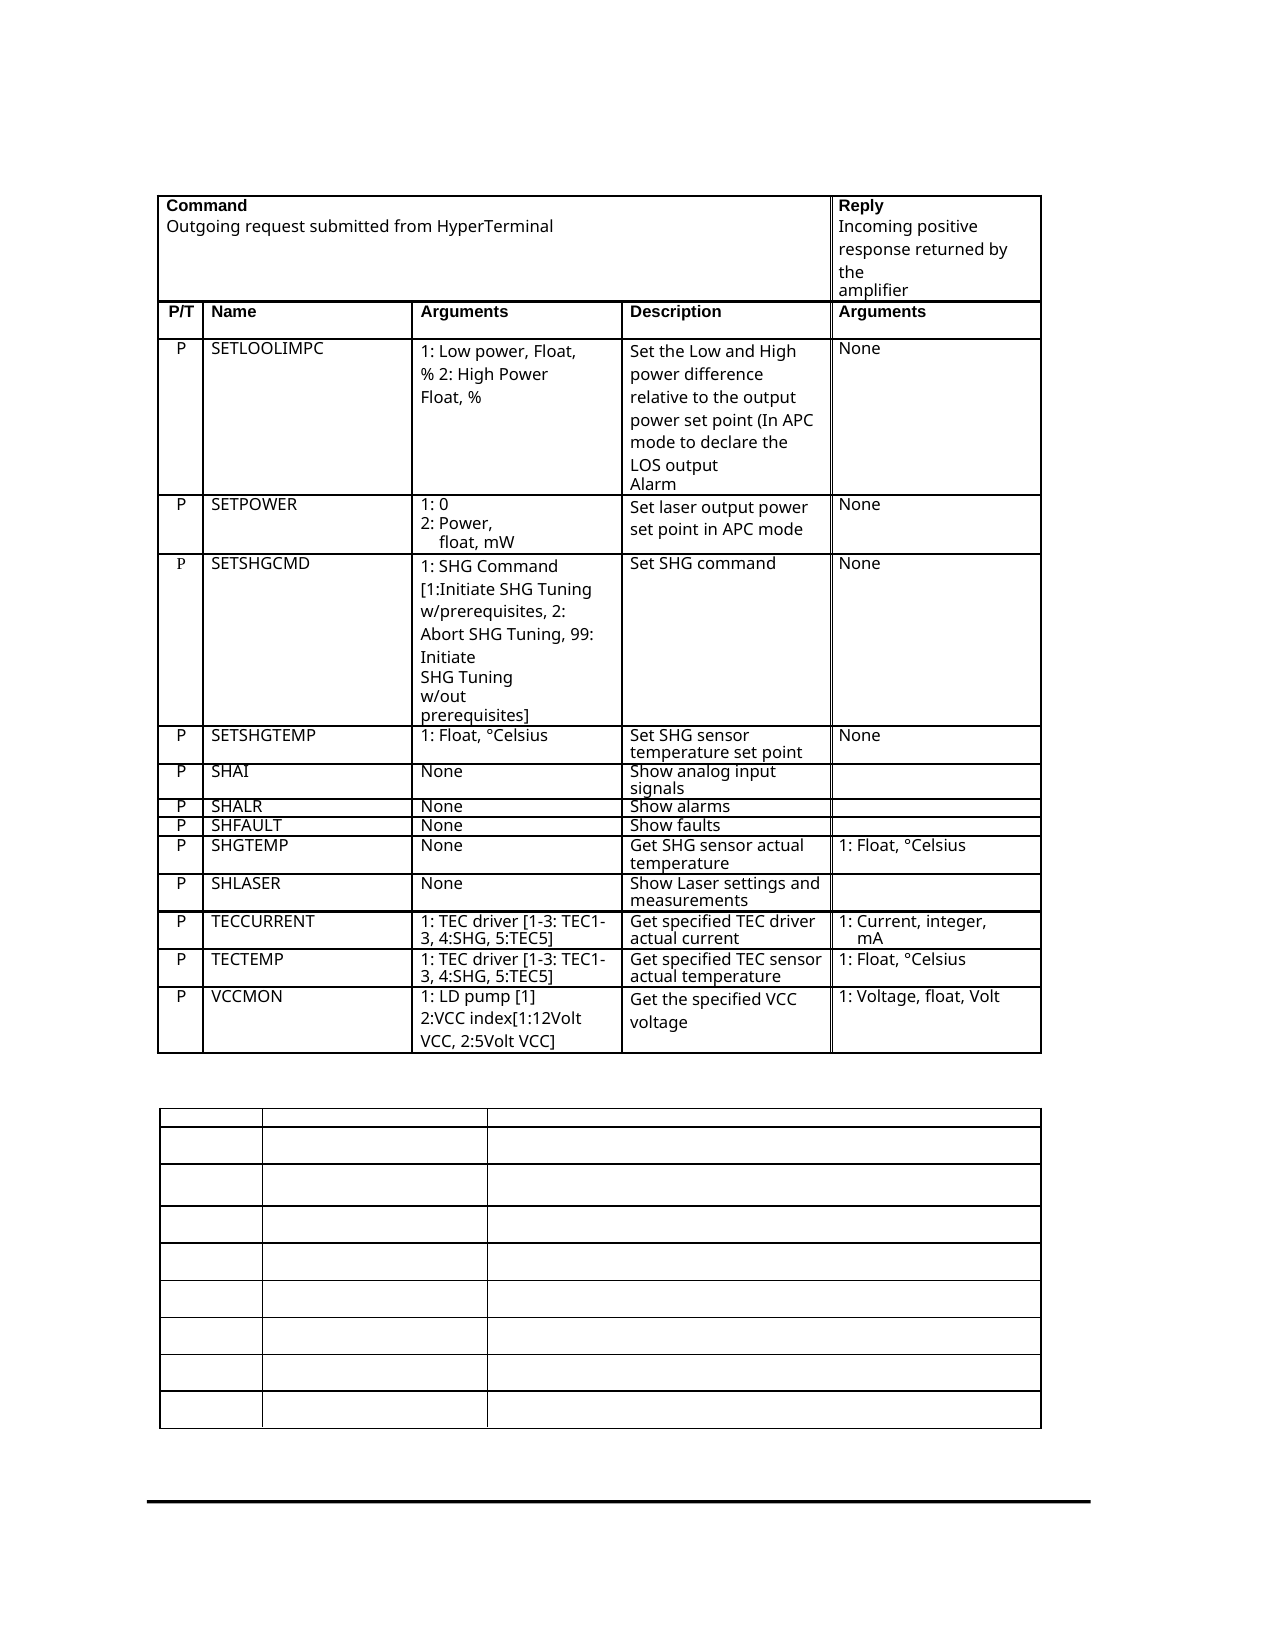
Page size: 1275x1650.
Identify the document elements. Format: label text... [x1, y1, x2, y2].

table_cell P [159, 950, 202, 986]
table_cell Show faults [623, 818, 830, 835]
table_cell Show analog input signals [623, 765, 830, 798]
table_cell Set laser output power set point in APC mode [623, 496, 830, 552]
table_cell P [159, 913, 202, 948]
table_cell None [833, 496, 1040, 552]
table_cell 1: SHG Command [1:Initiate SHG Tuning w/prerequisites, 2: Abort SHG Tuning, 99: Initiate SHG Tuning w/out prerequisites] [413, 555, 621, 725]
table_cell 1: Low power, Float, % 2: High Power Float, % [413, 340, 621, 493]
table_cell 1: TEC driver [1-3: TEC1- 3, 4:SHG, 5:TEC5] [413, 913, 621, 948]
table_cell [488, 1392, 1040, 1427]
table_cell SHAI [204, 765, 411, 798]
table_cell 1: TEC driver [1-3: TEC1- 3, 4:SHG, 5:TEC5] [413, 950, 621, 986]
table_cell P [159, 818, 202, 835]
table_cell P [159, 727, 202, 762]
table_cell 1: 0 2: Power, float, mW [413, 496, 621, 552]
table_cell [161, 1355, 262, 1390]
table_cell None [833, 727, 1040, 762]
table_cell Show Laser settings and measurements [623, 875, 830, 910]
table_cell SETPOWER [204, 496, 411, 552]
table_cell [263, 1128, 487, 1163]
table_cell [833, 818, 1040, 835]
table_cell SETSHGCMD [204, 555, 411, 725]
table_cell Get the specified VCC voltage [623, 988, 830, 1052]
table_cell 1: Voltage, float, Volt [833, 988, 1040, 1052]
table_cell P [159, 988, 202, 1052]
table_header [263, 1109, 487, 1126]
table_cell [488, 1128, 1040, 1163]
table_cell Show alarms [623, 800, 830, 816]
table_cell P [159, 765, 202, 798]
table_cell Description [623, 303, 830, 338]
table_cell Get specified TEC sensor actual temperature [623, 950, 830, 986]
table_cell [161, 1165, 262, 1205]
table_cell Set SHG sensor temperature set point [623, 727, 830, 762]
table_cell [263, 1281, 487, 1316]
table_cell SETSHGTEMP [204, 727, 411, 762]
table_cell Arguments [413, 303, 621, 338]
table_cell [488, 1165, 1040, 1205]
table_cell None [413, 800, 621, 816]
table_cell P [159, 875, 202, 910]
table_cell Get specified TEC driver actual current [623, 913, 830, 948]
table_cell SETLOOLIMPC [204, 340, 411, 493]
table_cell [161, 1318, 262, 1353]
table_cell 1: Float, °Celsius [413, 727, 621, 762]
table_cell [488, 1318, 1040, 1353]
table_cell [161, 1392, 262, 1427]
table_cell None [413, 875, 621, 910]
table_cell Set SHG command [623, 555, 830, 725]
table_header [488, 1109, 1040, 1126]
table_cell [488, 1244, 1040, 1279]
table_cell Arguments [833, 303, 1040, 338]
table_cell [263, 1355, 487, 1390]
table_cell [263, 1165, 487, 1205]
table_cell P [159, 837, 202, 873]
table_cell Name [204, 303, 411, 338]
table_cell SHGTEMP [204, 837, 411, 873]
table_cell [161, 1281, 262, 1316]
table_cell [161, 1244, 262, 1279]
table_cell [833, 875, 1040, 910]
table_cell [488, 1355, 1040, 1390]
table_header [161, 1109, 262, 1126]
table_cell SHLASER [204, 875, 411, 910]
table_cell P [159, 496, 202, 552]
table_cell Set the Low and High power difference relative to the output power set point (In APC mode to declare the LOS output Alarm [623, 340, 830, 493]
table_cell [833, 765, 1040, 798]
table_cell P [159, 340, 202, 493]
table_cell P [159, 555, 202, 725]
table_cell TECTEMP [204, 950, 411, 986]
table_cell VCCMON [204, 988, 411, 1052]
table_cell SHFAULT [204, 818, 411, 835]
table_cell [263, 1244, 487, 1279]
table_cell P [159, 800, 202, 816]
table_cell [161, 1128, 262, 1163]
table_cell [488, 1207, 1040, 1242]
table_cell None [413, 837, 621, 873]
table_cell [263, 1207, 487, 1242]
table_cell [263, 1318, 487, 1353]
table_cell None [413, 765, 621, 798]
table_cell [833, 800, 1040, 816]
table_cell TECCURRENT [204, 913, 411, 948]
table_cell Get SHG sensor actual temperature [623, 837, 830, 873]
table_cell 1: LD pump [1] 2:VCC index[1:12Volt VCC, 2:5Volt VCC] [413, 988, 621, 1052]
table_header Reply Incoming positive response returned by the amplifier [833, 197, 1040, 300]
table_cell [161, 1207, 262, 1242]
table_cell None [833, 340, 1040, 493]
table_cell 1: Float, °Celsius [833, 950, 1040, 986]
table_cell SHALR [204, 800, 411, 816]
table_cell None [833, 555, 1040, 725]
table_cell 1: Float, °Celsius [833, 837, 1040, 873]
table_cell P/T [159, 303, 202, 338]
table_cell 1: Current, integer, mA [833, 913, 1040, 948]
table_cell None [413, 818, 621, 835]
table_cell [488, 1281, 1040, 1316]
table_header Command Outgoing request submitted from HyperTerminal [159, 197, 830, 300]
table_cell [263, 1392, 487, 1427]
